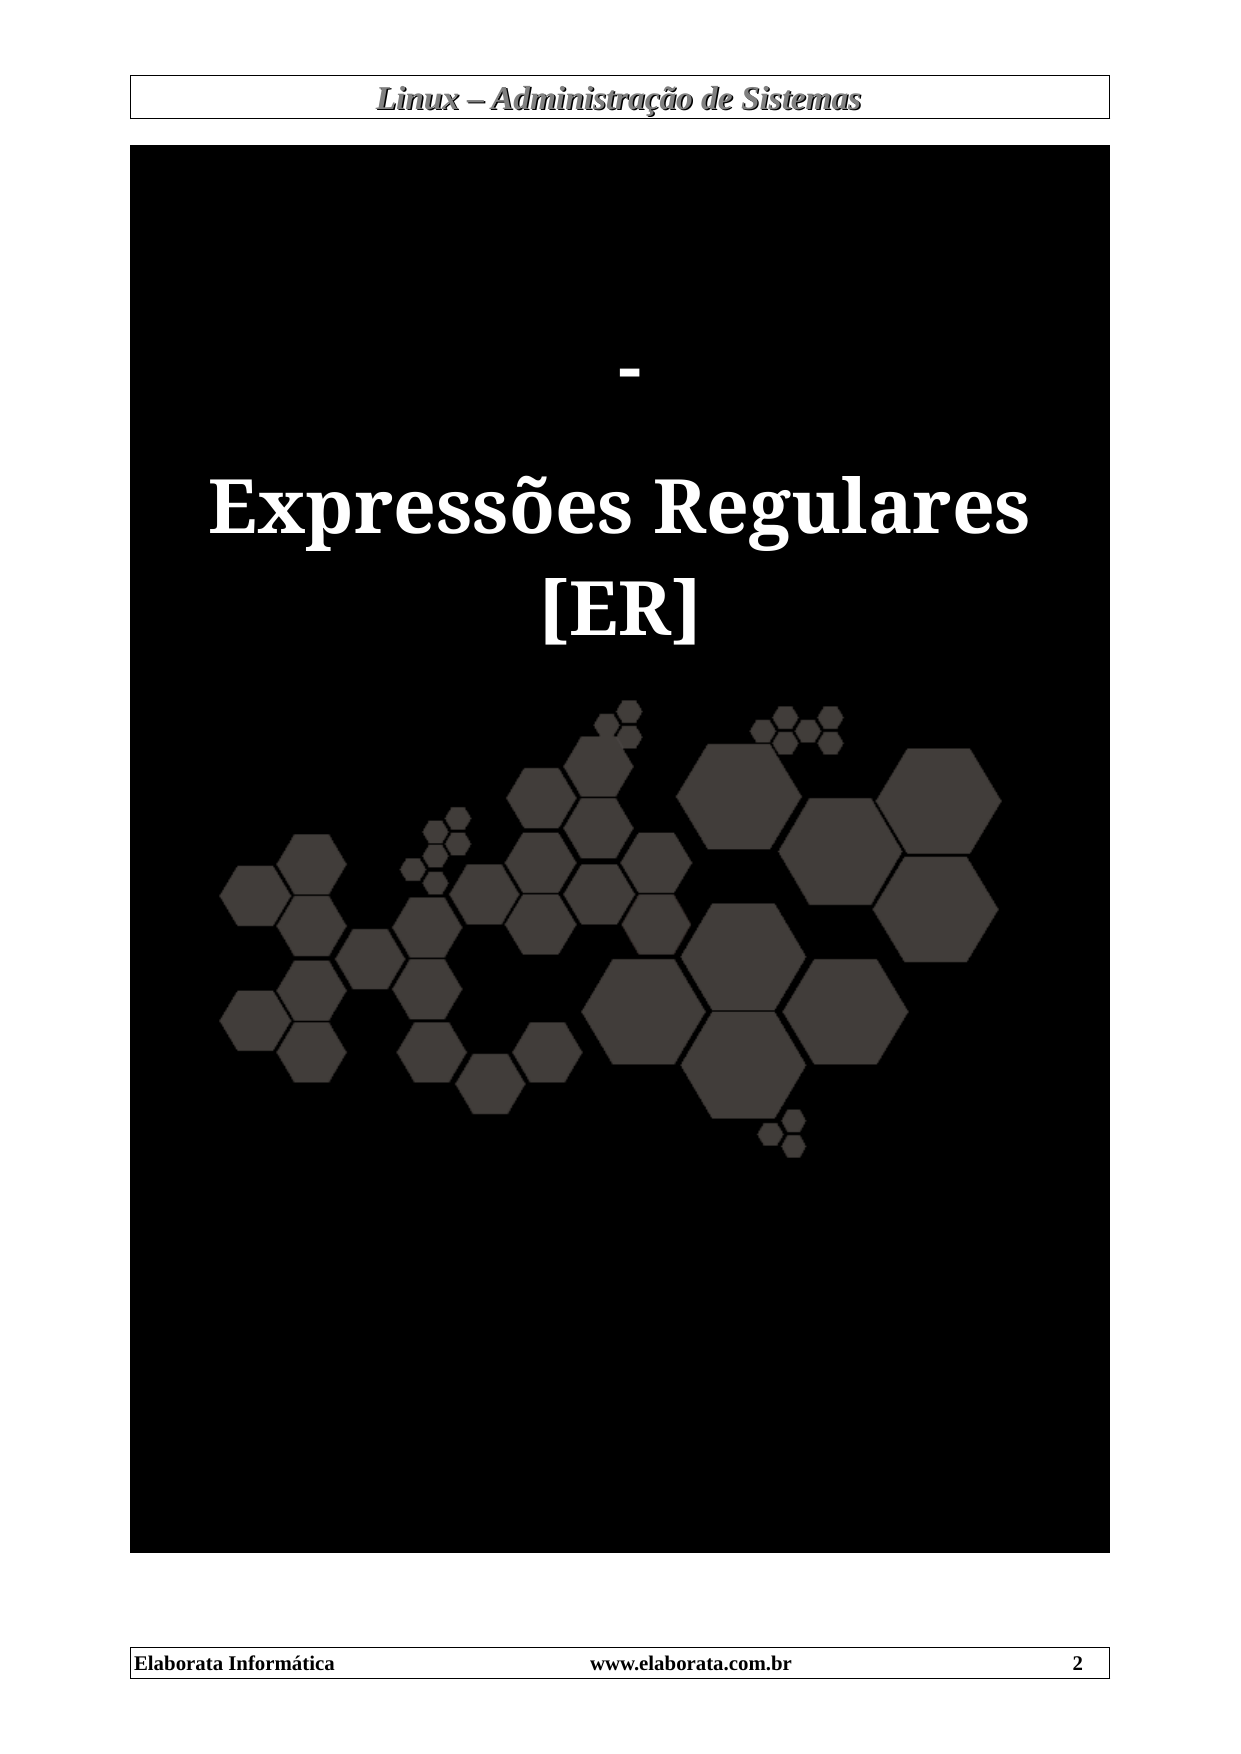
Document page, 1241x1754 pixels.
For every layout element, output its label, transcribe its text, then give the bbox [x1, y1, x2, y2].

subtitle - [130, 313, 1110, 416]
picture [203, 669, 1026, 1173]
subtitle Expressões Regulares [ER] [130, 453, 1110, 657]
